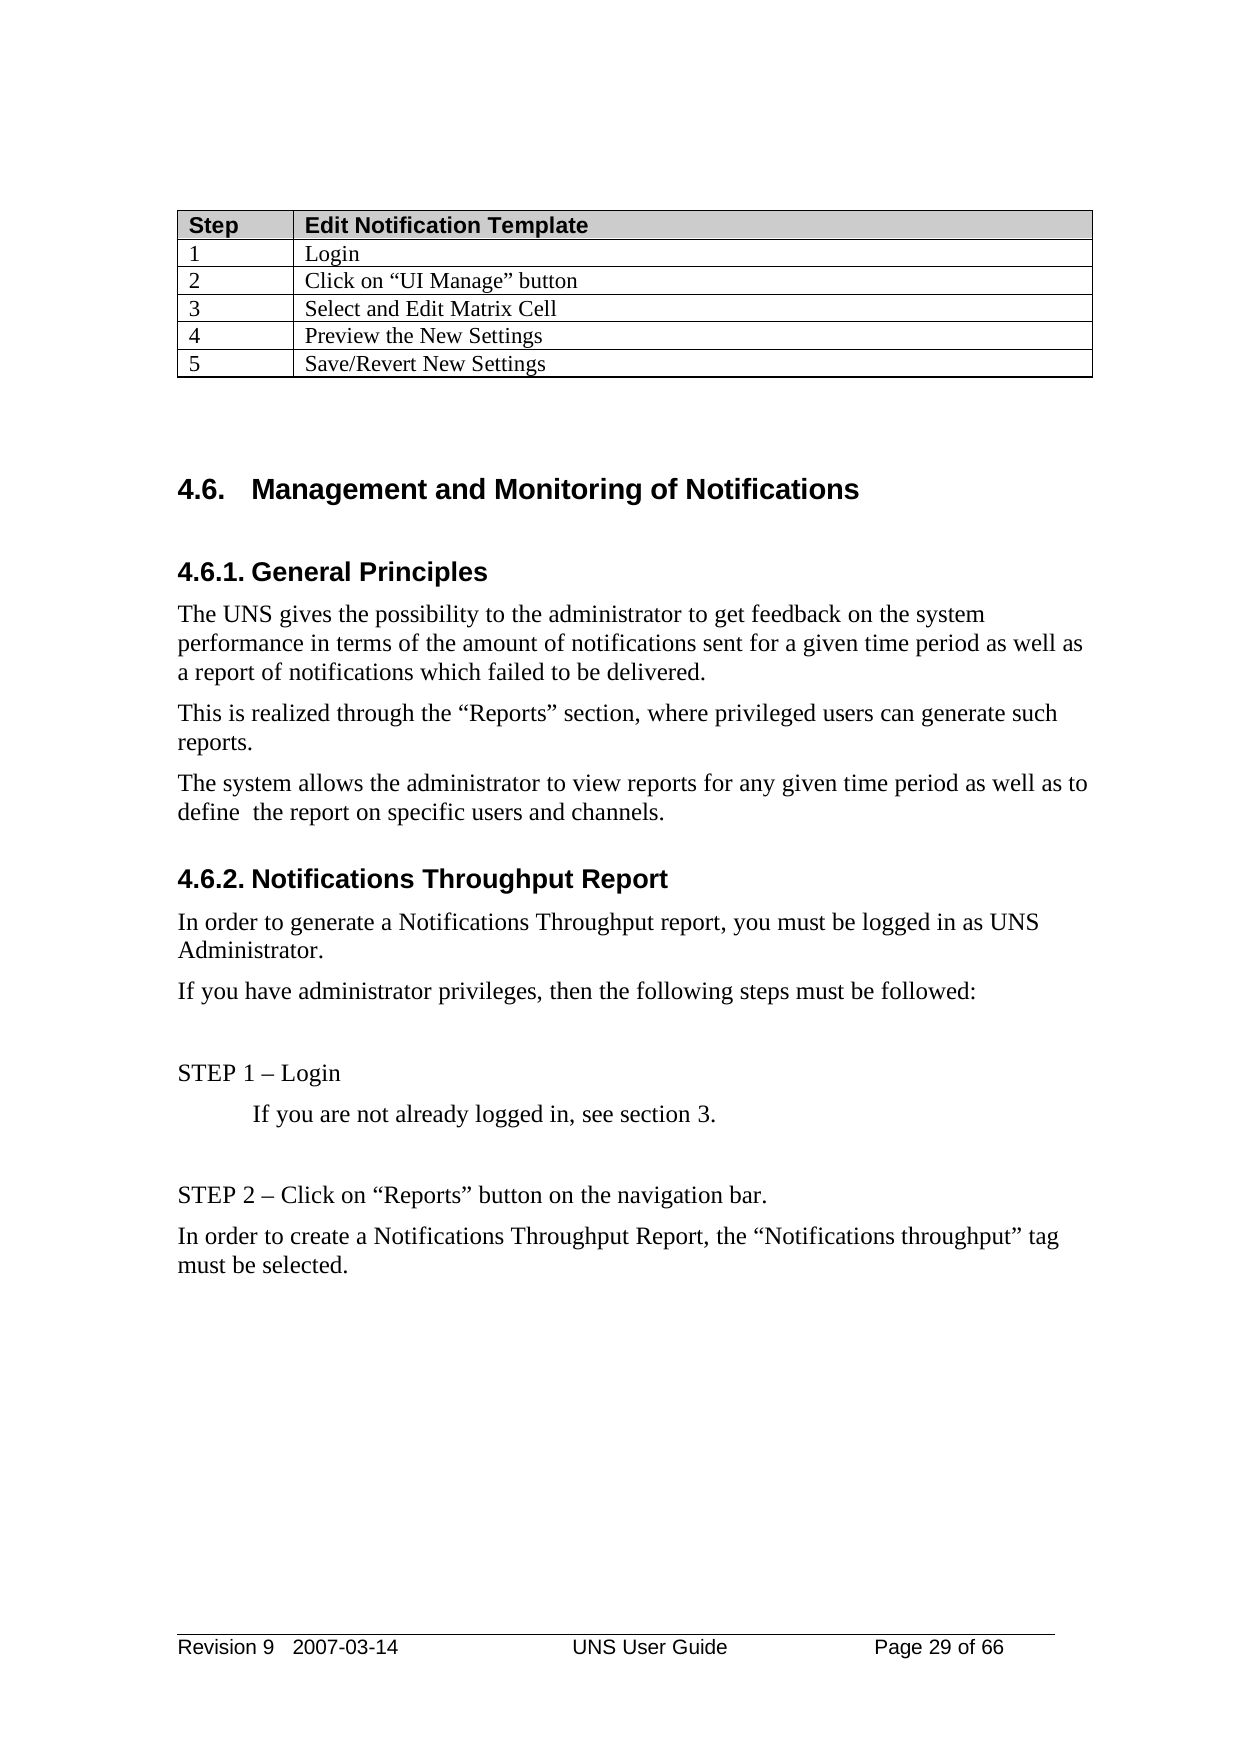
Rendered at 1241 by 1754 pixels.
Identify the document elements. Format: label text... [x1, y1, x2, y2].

subtitle Notifications Throughput Report [177, 863, 1092, 894]
text This is realized through the “Reports” section, where privileged users can generate such reports. [177, 698, 1092, 756]
table_cell 1 [178, 240, 293, 266]
text The system allows the administrator to view reports for any given time period as well as to define the report on specific users and channels. [177, 768, 1092, 826]
text STEP 1 – Login [177, 1058, 1092, 1087]
table_cell Login [294, 240, 1092, 266]
text If you have administrator privileges, then the following steps must be followed: [177, 976, 1092, 1005]
table_cell Preview the New Settings [294, 322, 1092, 349]
subtitle General Principles [177, 556, 1092, 587]
table_header Edit Notification Template [294, 211, 1092, 238]
text In order to create a Notifications Throughput Report, the “Notifications throughput” tag must be selected. [177, 1221, 1092, 1279]
table_cell Select and Edit Matrix Cell [294, 295, 1092, 321]
text In order to generate a Notifications Throughput report, you must be logged in as UNS Administrator. [177, 906, 1092, 964]
table_cell 2 [178, 267, 293, 294]
text If you are not already logged in, see section 3. [177, 1099, 1092, 1128]
table_cell 5 [178, 350, 293, 376]
table_cell Click on “UI Manage” button [294, 267, 1092, 294]
subtitle Management and Monitoring of Notifications [177, 472, 1092, 506]
table_cell 4 [178, 322, 293, 349]
table_header Step [178, 211, 293, 238]
text STEP 2 – Click on “Reports” button on the navigation bar. [177, 1180, 1092, 1209]
table_cell Save/Revert New Settings [294, 350, 1092, 376]
table_cell 3 [178, 295, 293, 321]
text The UNS gives the possibility to the administrator to get feedback on the system performance in terms of the amount of notifications sent for a given time period as well as a report of notifications which failed to be delivered. [177, 599, 1092, 686]
